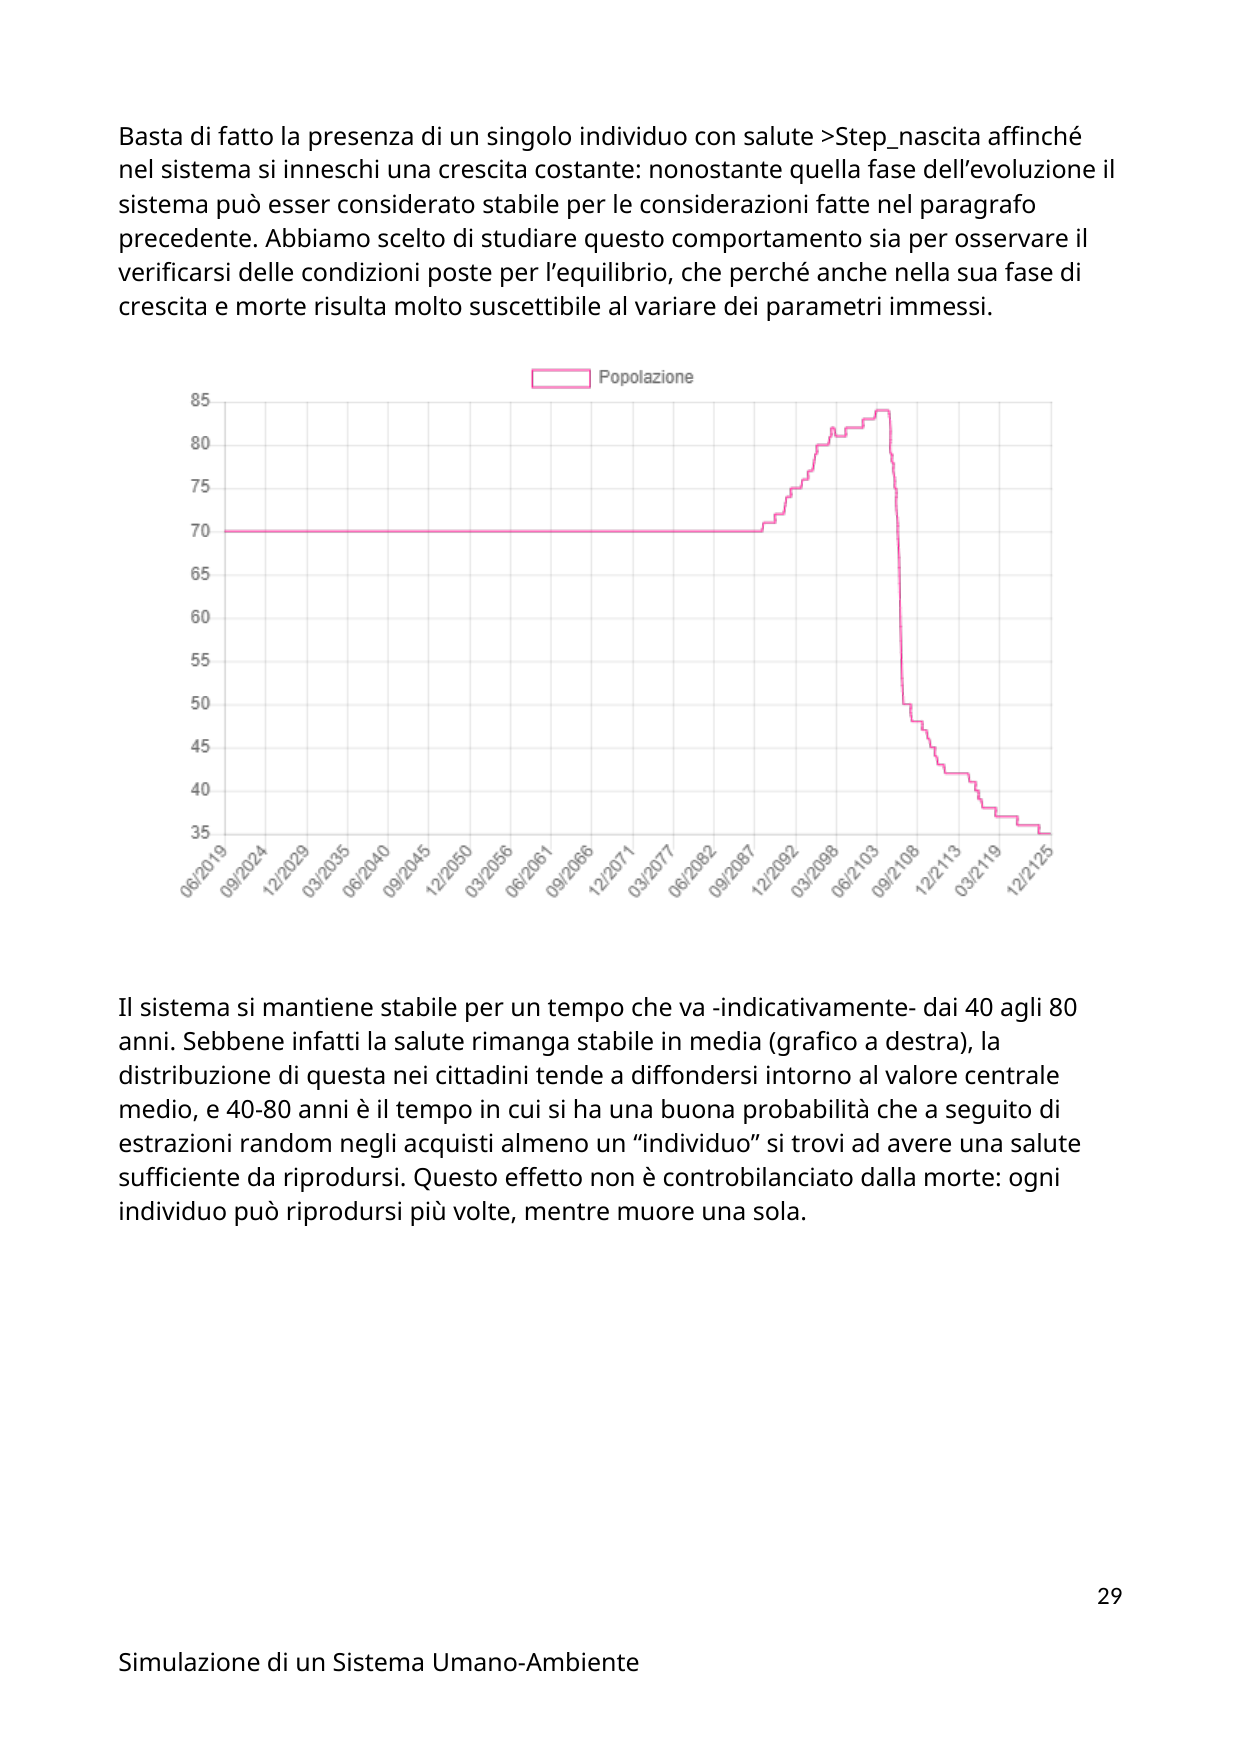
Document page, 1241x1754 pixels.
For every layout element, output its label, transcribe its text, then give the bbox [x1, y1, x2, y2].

text Il sistema si mantiene stabile per un tempo che va -indicativamente- dai 40 agli 80 anni. Sebbene infatti la salute rimanga stabile in media (grafico a destra), la distribuzione di questa nei cittadini tende a diffondersi intorno al valore centrale medio, e 40-80 anni è il tempo in cui si ha una buona probabilità che a seguito di estrazioni random negli acquisti almeno un “individuo” si trovi ad avere una salute sufficiente da riprodursi. Questo effetto non è controbilanciato dalla morte: ogni individuo può riprodursi più volte, mentre muore una sola. [118, 989, 1122, 1228]
text Basta di fatto la presenza di un singolo individuo con salute >Step_nascita affinché nel sistema si inneschi una crescita costante: nonostante quella fase dell’evoluzione il sistema può esser considerato stabile per le considerazioni fatte nel paragrafo precedente. Abbiamo scelto di studiare questo comportamento sia per osservare il verificarsi delle condizioni poste per l’equilibrio, che perché anche nella sua fase di crescita e morte risulta molto suscettibile al variare dei parametri immessi. [118, 118, 1122, 322]
picture [180, 356, 1060, 922]
